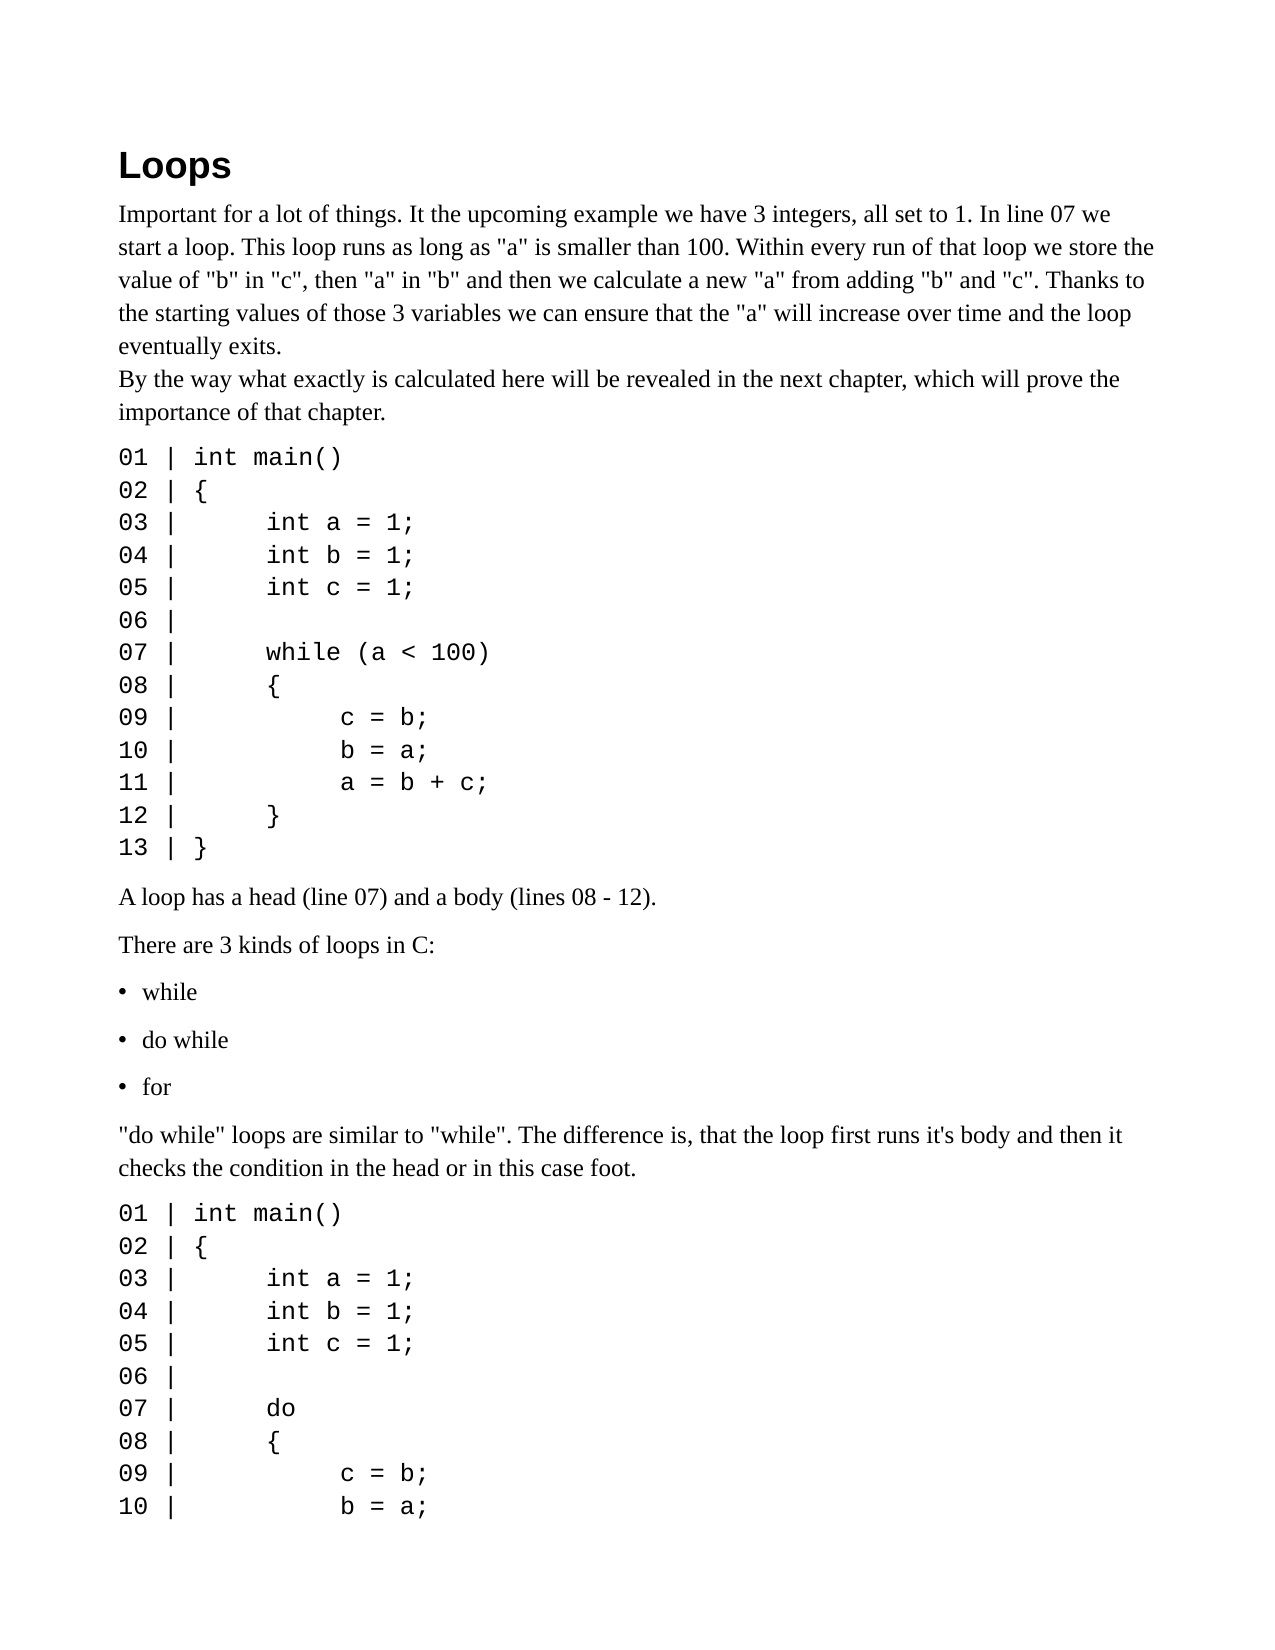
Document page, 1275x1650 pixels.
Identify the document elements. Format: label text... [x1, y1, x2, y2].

text 01 | int main() 02 | { 03 | int a = 1; 04 | int b = 1; 05 | int c = 1; 06 | 07 | while (a < 100) 08 | { 09 | c = b; 10 | b = a; 11 | a = b + c; 12 | } 13 | } [118, 445, 1157, 863]
text A loop has a head (line 07) and a body (lines 08 - 12). [118, 882, 1157, 911]
list while [118, 977, 1157, 1006]
text "do while" loops are similar to "while". The difference is, that the loop first runs it's body and then it checks the condition in the head or in this case foot. [118, 1120, 1157, 1182]
subtitle Loops [118, 143, 1157, 187]
text Important for a lot of things. It the upcoming example we have 3 integers, all set to 1. In line 07 we start a loop. This loop runs as long as "a" is smaller than 100. Within every run of that loop we store the value of "b" in "c", then "a" in "b" and then we calculate a new "a" from adding "b" and "c". Thanks to the starting values of those 3 variables we can ensure that the "a" will increase over time and the loop eventually exits. By the way what exactly is calculated here will be revealed in the next chapter, which will prove the importance of that chapter. [118, 199, 1157, 426]
list for [118, 1072, 1157, 1101]
text There are 3 kinds of loops in C: [118, 930, 1157, 958]
text 01 | int main() 02 | { 03 | int a = 1; 04 | int b = 1; 05 | int c = 1; 06 | 07 | do 08 | { 09 | c = b; 10 | b = a; [118, 1201, 1157, 1522]
list do while [118, 1025, 1157, 1054]
